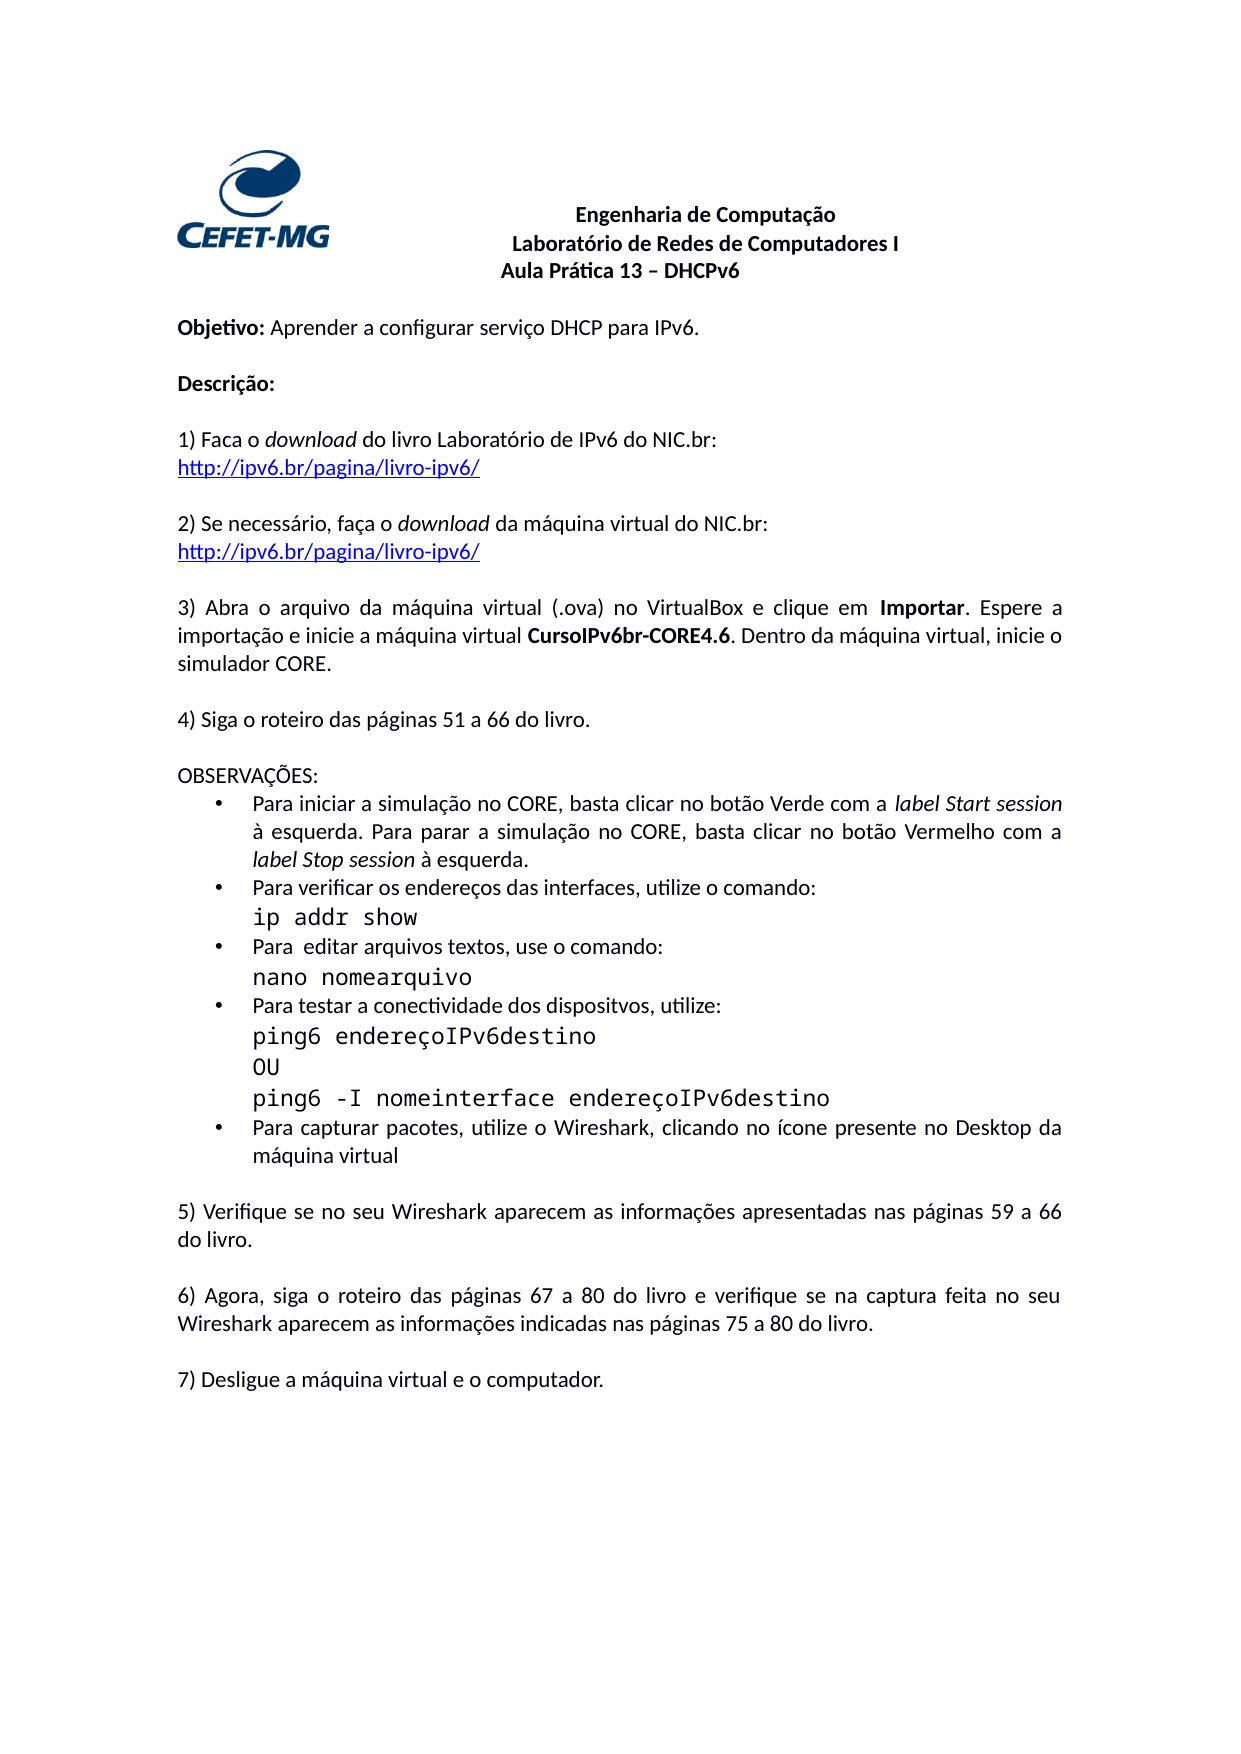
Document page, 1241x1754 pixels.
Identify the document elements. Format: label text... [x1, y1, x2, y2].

text 1) Faca o download do livro Laboratório de IPv6 do NIC.br: [177, 425, 1063, 453]
list Para iniciar a simulação no CORE, basta clicar no botão Verde com a label Start session à esquerda. Para parar a simulação no CORE, basta clicar no botão Vermelho com a label Stop session à esquerda. [215, 789, 1063, 873]
list ip addr show [215, 901, 1063, 932]
picture [177, 150, 330, 248]
text http://ipv6.br/pagina/livro-ipv6/ [177, 537, 1063, 565]
text 4) Siga o roteiro das páginas 51 a 66 do livro. [177, 705, 1063, 733]
text 7) Desligue a máquina virtual e o computador. [177, 1366, 1063, 1394]
list Para capturar pacotes, utilize o Wireshark, clicando no ícone presente no Desktop da máquina virtual [215, 1113, 1063, 1169]
list OU [215, 1051, 1063, 1082]
text Aula Prática 13 – DHCPv6 [177, 257, 1063, 285]
list Para editar arquivos textos, use o comando: [215, 932, 1063, 960]
text 2) Se necessário, faça o download da máquina virtual do NIC.br: [177, 509, 1063, 537]
text Descrição: [177, 369, 1063, 397]
text 3) Abra o arquivo da máquina virtual (.ova) no VirtualBox e clique em Importar. Espere a importação e inicie a máquina virtual CursoIPv6br-CORE4.6. Dentro da máquina virtual, inicie o simulador CORE. [177, 593, 1063, 677]
text 6) Agora, siga o roteiro das páginas 67 a 80 do livro e verifique se na captura feita no seu Wireshark aparecem as informações indicadas nas páginas 75 a 80 do livro. [177, 1282, 1063, 1338]
list Para testar a conectividade dos dispositvos, utilize: [215, 992, 1063, 1020]
text Laboratório de Redes de Computadores I [177, 229, 1063, 257]
text Engenharia de Computação [330, 201, 1063, 229]
list ping6 endereçoIPv6destino [215, 1020, 1063, 1051]
text http://ipv6.br/pagina/livro-ipv6/ [177, 453, 1063, 481]
text Objetivo: Aprender a configurar serviço DHCP para IPv6. [177, 313, 1063, 341]
list nano nomearquivo [215, 960, 1063, 992]
list ping6 -I nomeinterface endereçoIPv6destino [215, 1082, 1063, 1113]
text OBSERVAÇÕES: [177, 761, 1063, 789]
text 5) Verifique se no seu Wireshark aparecem as informações apresentadas nas páginas 59 a 66 do livro. [177, 1197, 1063, 1253]
list Para verificar os endereços das interfaces, utilize o comando: [215, 873, 1063, 901]
